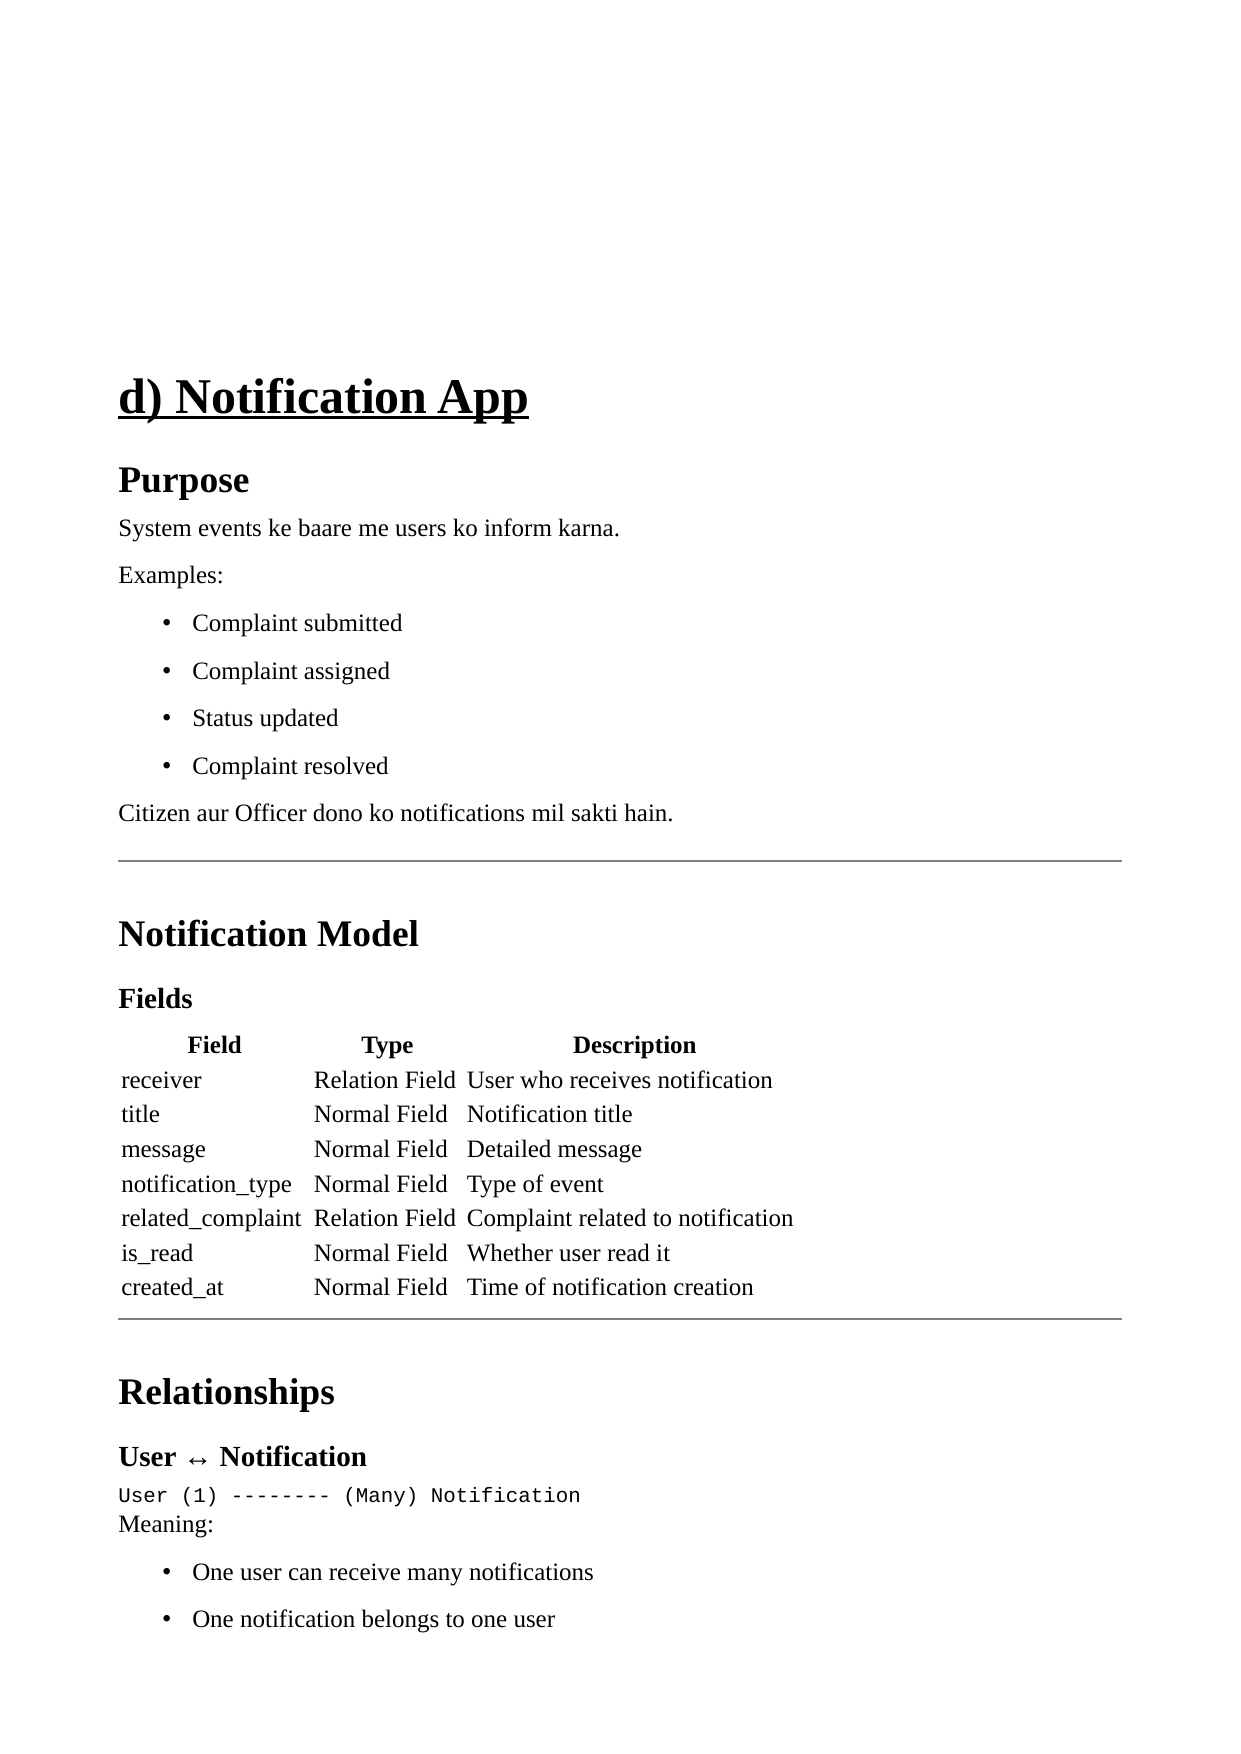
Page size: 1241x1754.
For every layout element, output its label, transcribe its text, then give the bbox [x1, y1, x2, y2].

table_cell Detailed message [464, 1131, 806, 1166]
text Citizen aur Officer dono ko notifications mil sakti hain. [118, 798, 1122, 827]
subtitle Fields [118, 981, 1122, 1015]
table_header Type [311, 1028, 464, 1062]
table_header Field [118, 1028, 311, 1062]
table_cell User who receives notification [464, 1062, 806, 1097]
text Meaning: [118, 1509, 1122, 1538]
table_cell Time of notification creation [464, 1270, 806, 1304]
text Examples: [118, 561, 1122, 589]
list One user can receive many notifications [162, 1557, 1122, 1586]
table_cell Complaint related to notification [464, 1200, 806, 1235]
table_cell Type of event [464, 1166, 806, 1200]
table_header Description [464, 1028, 806, 1062]
list Status updated [162, 703, 1122, 732]
table_cell message [118, 1131, 311, 1166]
subtitle d) Notification App [118, 366, 1122, 424]
table_cell related_complaint [118, 1200, 311, 1235]
list One notification belongs to one user [162, 1604, 1122, 1633]
subtitle Relationships [118, 1369, 1122, 1412]
text System events ke baare me users ko inform karna. [118, 513, 1122, 542]
table_cell created_at [118, 1270, 311, 1304]
table_cell receiver [118, 1062, 311, 1097]
table_cell Notification title [464, 1097, 806, 1131]
table_cell Whether user read it [464, 1235, 806, 1269]
table_cell Normal Field [311, 1097, 464, 1131]
table_cell title [118, 1097, 311, 1131]
table_cell Relation Field [311, 1062, 464, 1097]
table_cell Normal Field [311, 1270, 464, 1304]
table_cell Relation Field [311, 1200, 464, 1235]
list Complaint assigned [162, 656, 1122, 684]
table_cell Normal Field [311, 1235, 464, 1269]
table_cell Normal Field [311, 1131, 464, 1166]
table_cell Normal Field [311, 1166, 464, 1200]
list Complaint submitted [162, 608, 1122, 637]
list Complaint resolved [162, 751, 1122, 780]
subtitle Notification Model [118, 911, 1122, 954]
table_cell notification_type [118, 1166, 311, 1200]
table_cell is_read [118, 1235, 311, 1269]
subtitle Purpose [118, 457, 1122, 500]
subtitle User ↔ Notification [118, 1439, 1122, 1473]
text User (1) -------- (Many) Notification [118, 1486, 1122, 1509]
